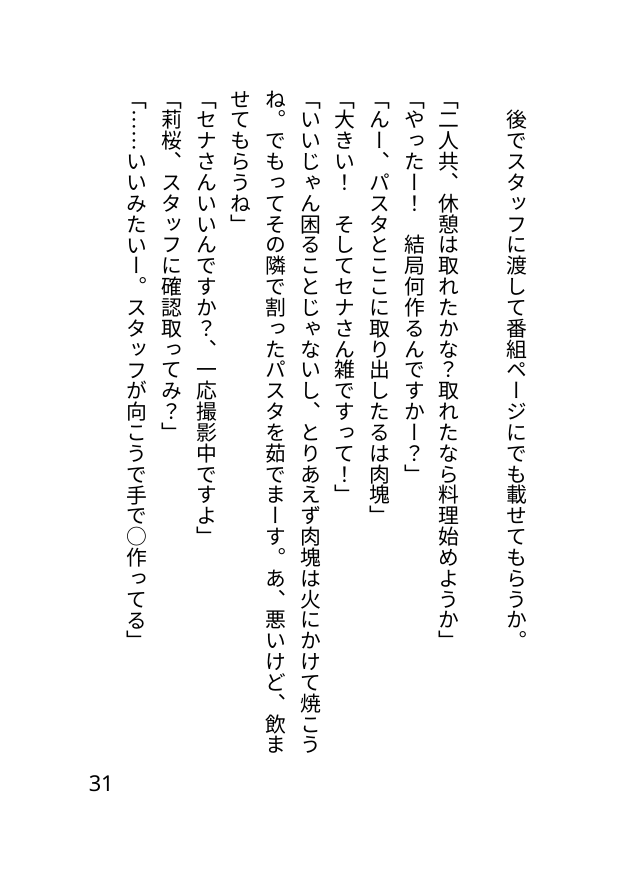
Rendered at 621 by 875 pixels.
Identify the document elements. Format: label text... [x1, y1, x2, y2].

text 「やったー！ 結局何作るんですかー？」 [399, 88, 429, 768]
text 「いいじゃん困ることじゃないし、とりあえず肉塊は火にかけて焼こうね。でもってその隣で割ったパスタを茹でまーす。あ、悪いけど、飲ませてもらうね」 [226, 88, 326, 768]
text 後でスタッフに渡して番組ページにでも載せてもらうか。 [501, 88, 532, 768]
text 「莉桜、スタッフに確認取ってみ？」 [157, 88, 187, 768]
text 「セナさんいいんですか？、一応撮影中ですよ」 [191, 88, 221, 768]
text 「大きい！ そしてセナさん雑ですって！」 [330, 88, 360, 768]
text 「二人共、休憩は取れたかな？取れたなら料理始めようか」 [434, 88, 464, 768]
text 「……いいみたいー。スタッフが向こうで手で○作ってる」 [122, 88, 152, 768]
text 「んー、パスタとここに取り出したるは肉塊」 [365, 88, 395, 768]
